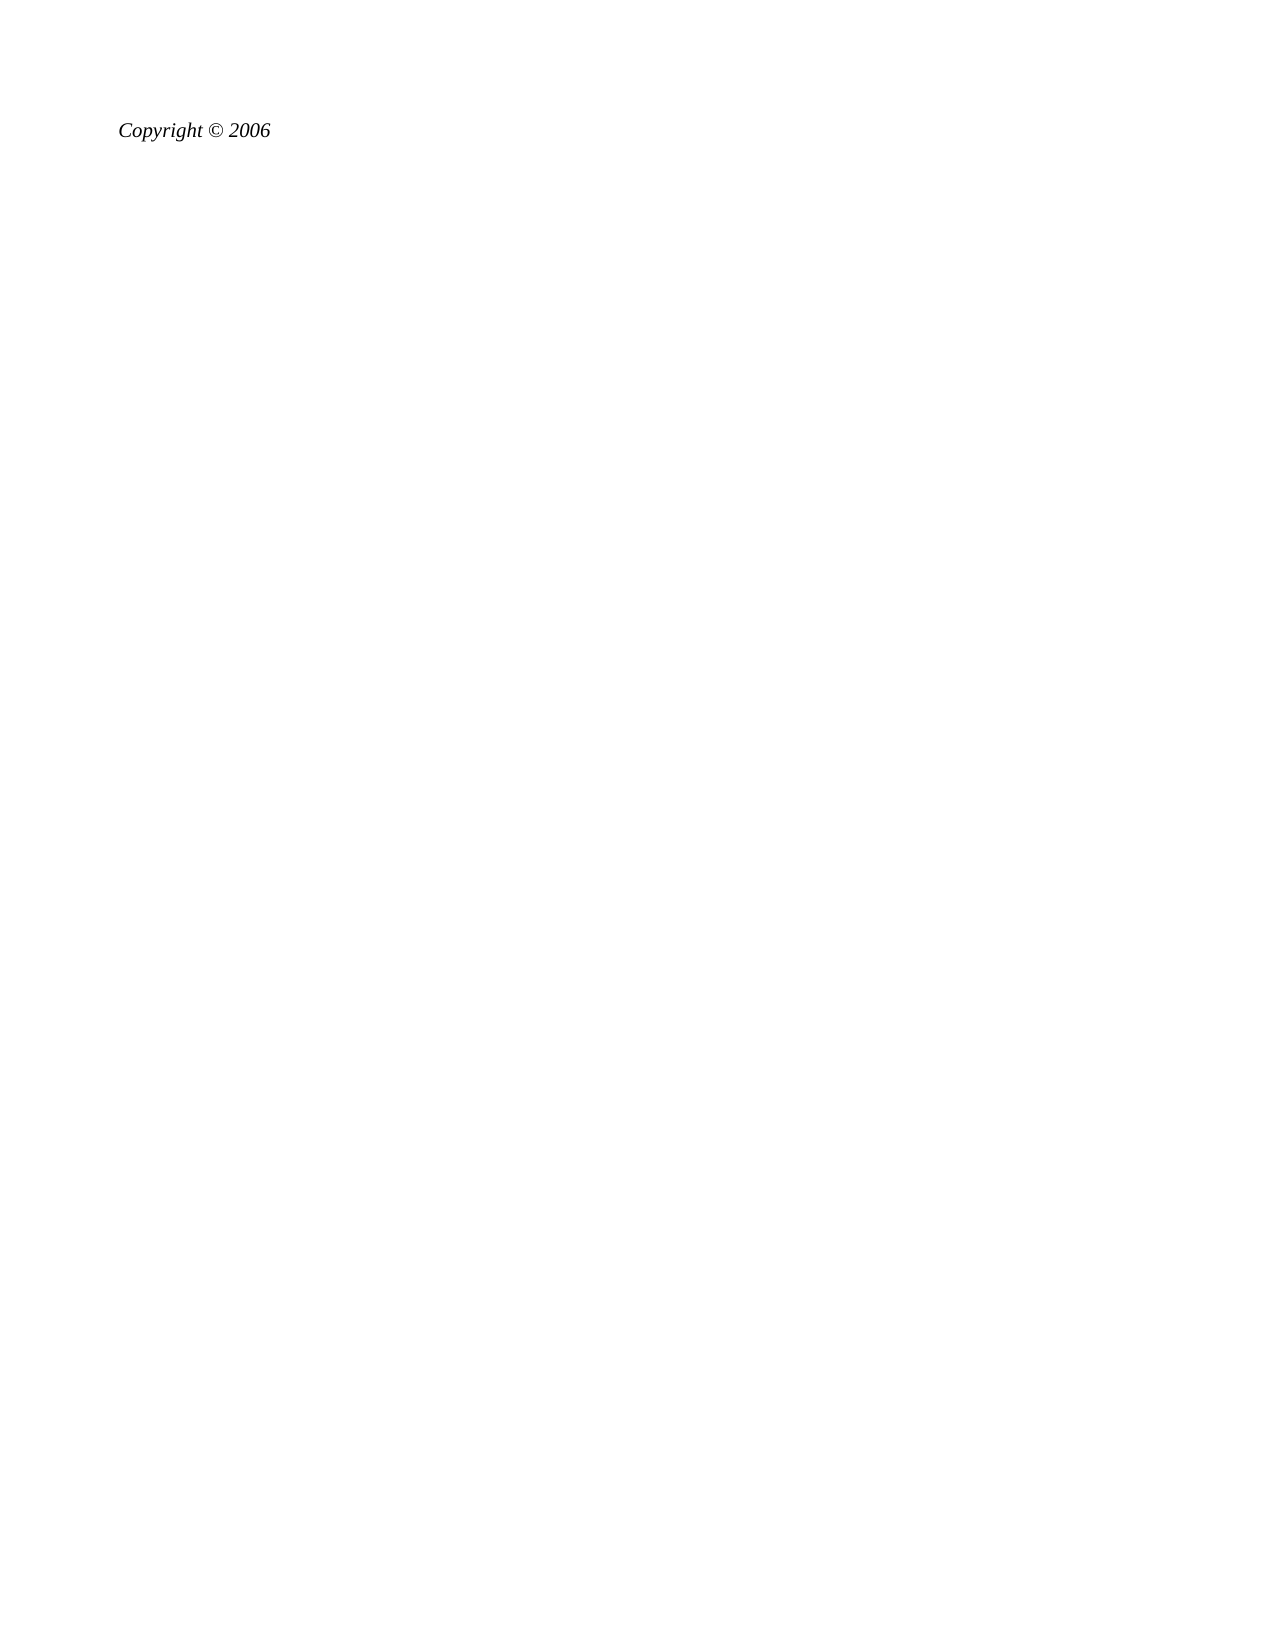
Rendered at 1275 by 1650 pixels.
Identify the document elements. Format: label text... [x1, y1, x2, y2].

text Copyright © 2006 [118, 118, 1157, 142]
